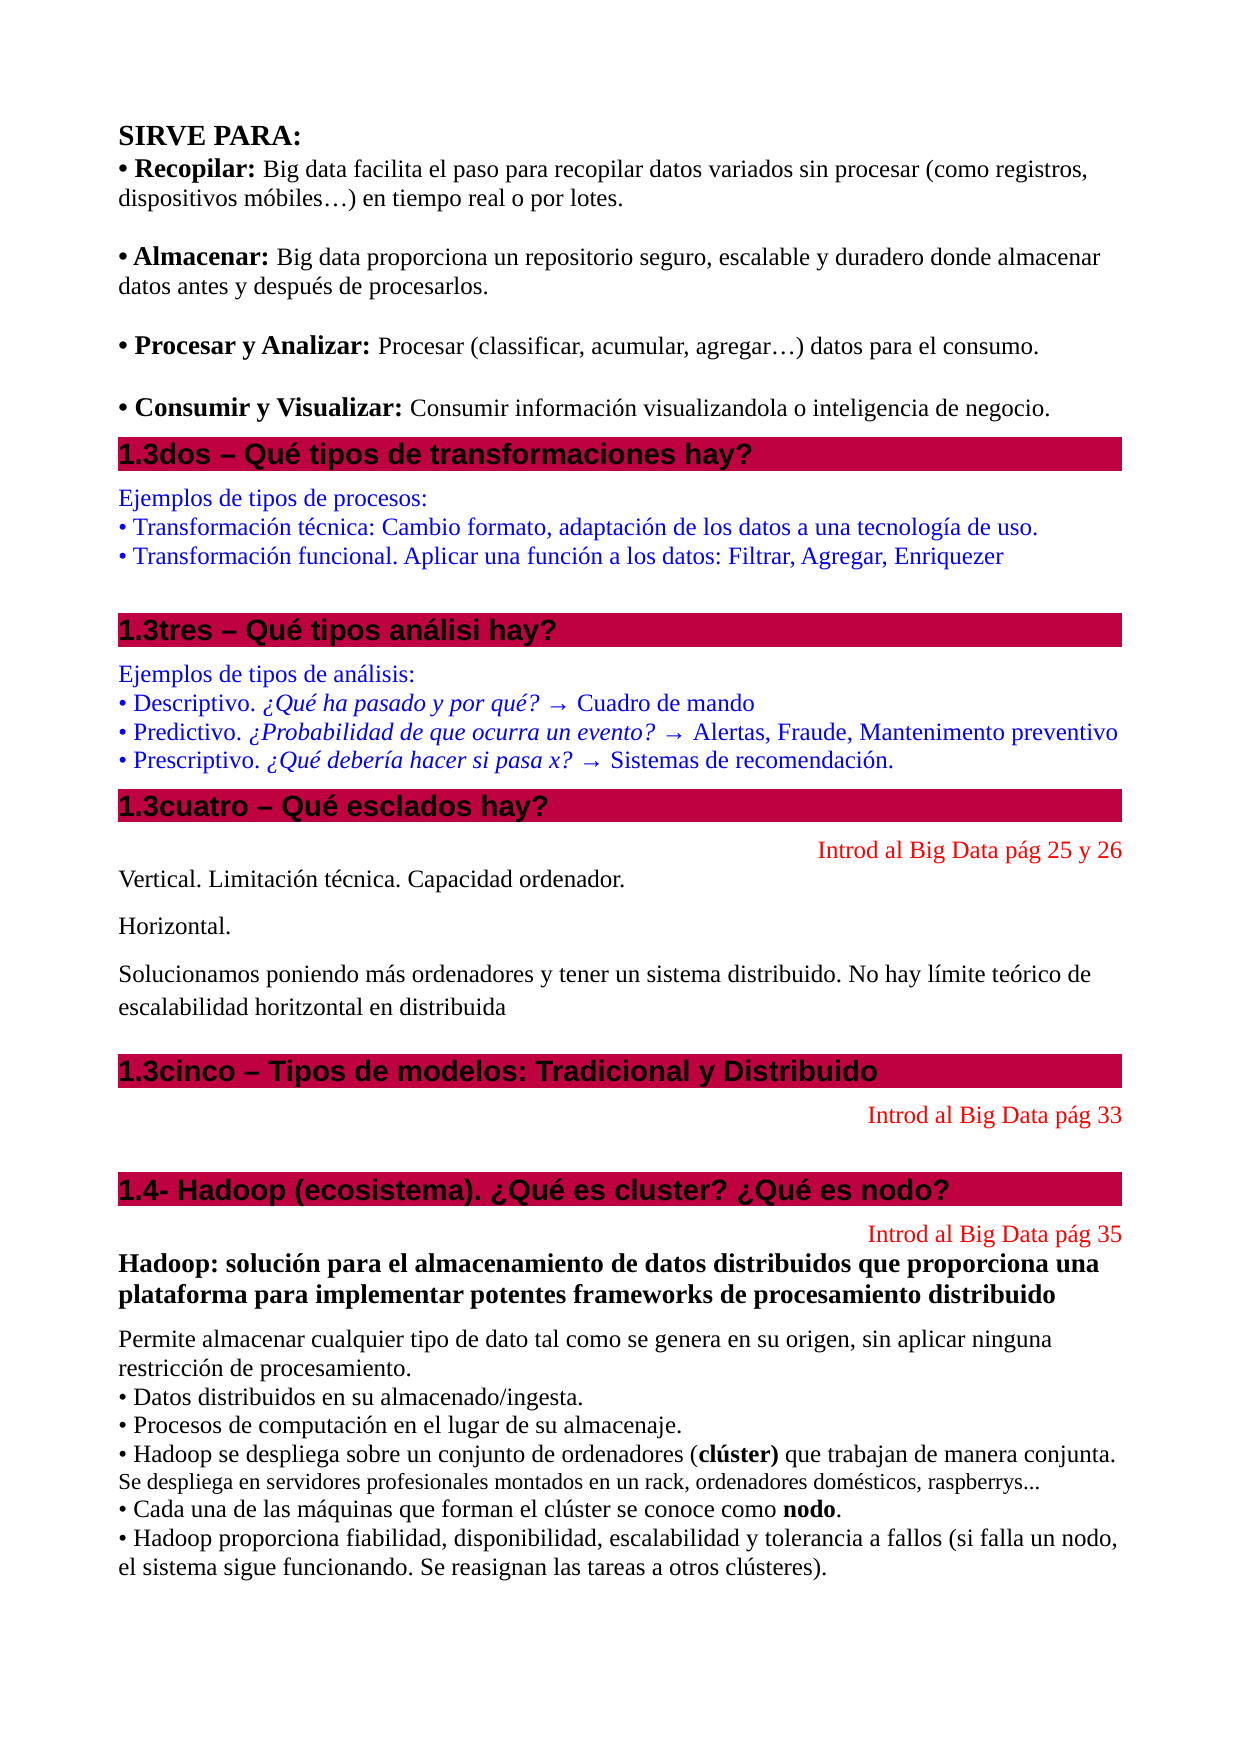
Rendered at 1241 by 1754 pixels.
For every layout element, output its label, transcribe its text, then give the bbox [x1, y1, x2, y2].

text • Datos distribuidos en su almacenado/ingesta. [118, 1382, 1122, 1410]
text Ejemplos de tipos de análisis: [118, 659, 1122, 688]
text • Procesos de computación en el lugar de su almacenaje. [118, 1410, 1122, 1439]
text Introd al Big Data pág 33 [118, 1100, 1122, 1129]
text Permite almacenar cualquier tipo de dato tal como se genera en su origen, sin aplicar ninguna restricción de procesamiento. [118, 1324, 1122, 1382]
text Vertical. Limitación técnica. Capacidad ordenador. [118, 864, 1122, 892]
text • Almacenar: Big data proporciona un repositorio seguro, escalable y duradero donde almacenar datos antes y después de procesarlos. [118, 240, 1122, 300]
text • Hadoop proporciona fiabilidad, disponibilidad, escalabilidad y tolerancia a fallos (si falla un nodo, el sistema sigue funcionando. Se reasignan las tareas a otros clústeres). [118, 1523, 1122, 1580]
text SIRVE PARA: [118, 118, 1122, 152]
subtitle 1.4- Hadoop (ecosistema). ¿Qué es cluster? ¿Qué es nodo? [118, 1172, 1122, 1206]
text Solucionamos poniendo más ordenadores y tener un sistema distribuido. No hay límite teórico de escalabilidad horitzontal en distribuida [118, 959, 1122, 1021]
subtitle 1.3tres – Qué tipos análisi hay? [118, 613, 1122, 647]
text • Prescriptivo. ¿Qué debería hacer si pasa x? → Sistemas de recomendación. [118, 745, 1122, 774]
text Introd al Big Data pág 35 [118, 1219, 1122, 1247]
subtitle 1.3cuatro – Qué esclados hay? [118, 789, 1122, 822]
subtitle 1.3cinco – Tipos de modelos: Tradicional y Distribuido [118, 1054, 1122, 1088]
text • Cada una de las máquinas que forman el clúster se conoce como nodo. [118, 1494, 1122, 1523]
text Hadoop: solución para el almacenamiento de datos distribuidos que proporciona una plataforma para implementar potentes frameworks de procesamiento distribuido [118, 1247, 1122, 1310]
text • Transformación funcional. Aplicar una función a los datos: Filtrar, Agregar, Enriquezer [118, 541, 1122, 569]
text • Recopilar: Big data facilita el paso para recopilar datos variados sin procesar (como registros, dispositivos móbiles…) en tiempo real o por lotes. [118, 152, 1122, 212]
subtitle 1.3dos – Qué tipos de transformaciones hay? [118, 437, 1122, 471]
text • Procesar y Analizar: Procesar (classificar, acumular, agregar…) datos para el consumo. [118, 329, 1122, 360]
text • Transformación técnica: Cambio formato, adaptación de los datos a una tecnología de uso. [118, 512, 1122, 541]
text • Descriptivo. ¿Qué ha pasado y por qué? → Cuadro de mando [118, 688, 1122, 717]
text Horizontal. [118, 911, 1122, 940]
text Ejemplos de tipos de procesos: [118, 483, 1122, 512]
text • Predictivo. ¿Probabilidad de que ocurra un evento? → Alertas, Fraude, Mantenimento preventivo [118, 717, 1122, 745]
text • Consumir y Visualizar: Consumir información visualizandola o inteligencia de negocio. [118, 391, 1122, 422]
text Introd al Big Data pág 25 y 26 [118, 835, 1122, 864]
text • Hadoop se despliega sobre un conjunto de ordenadores (clúster) que trabajan de manera conjunta. Se despliega en servidores profesionales montados en un rack, ordenadores domésticos, raspberrys... [118, 1439, 1122, 1494]
